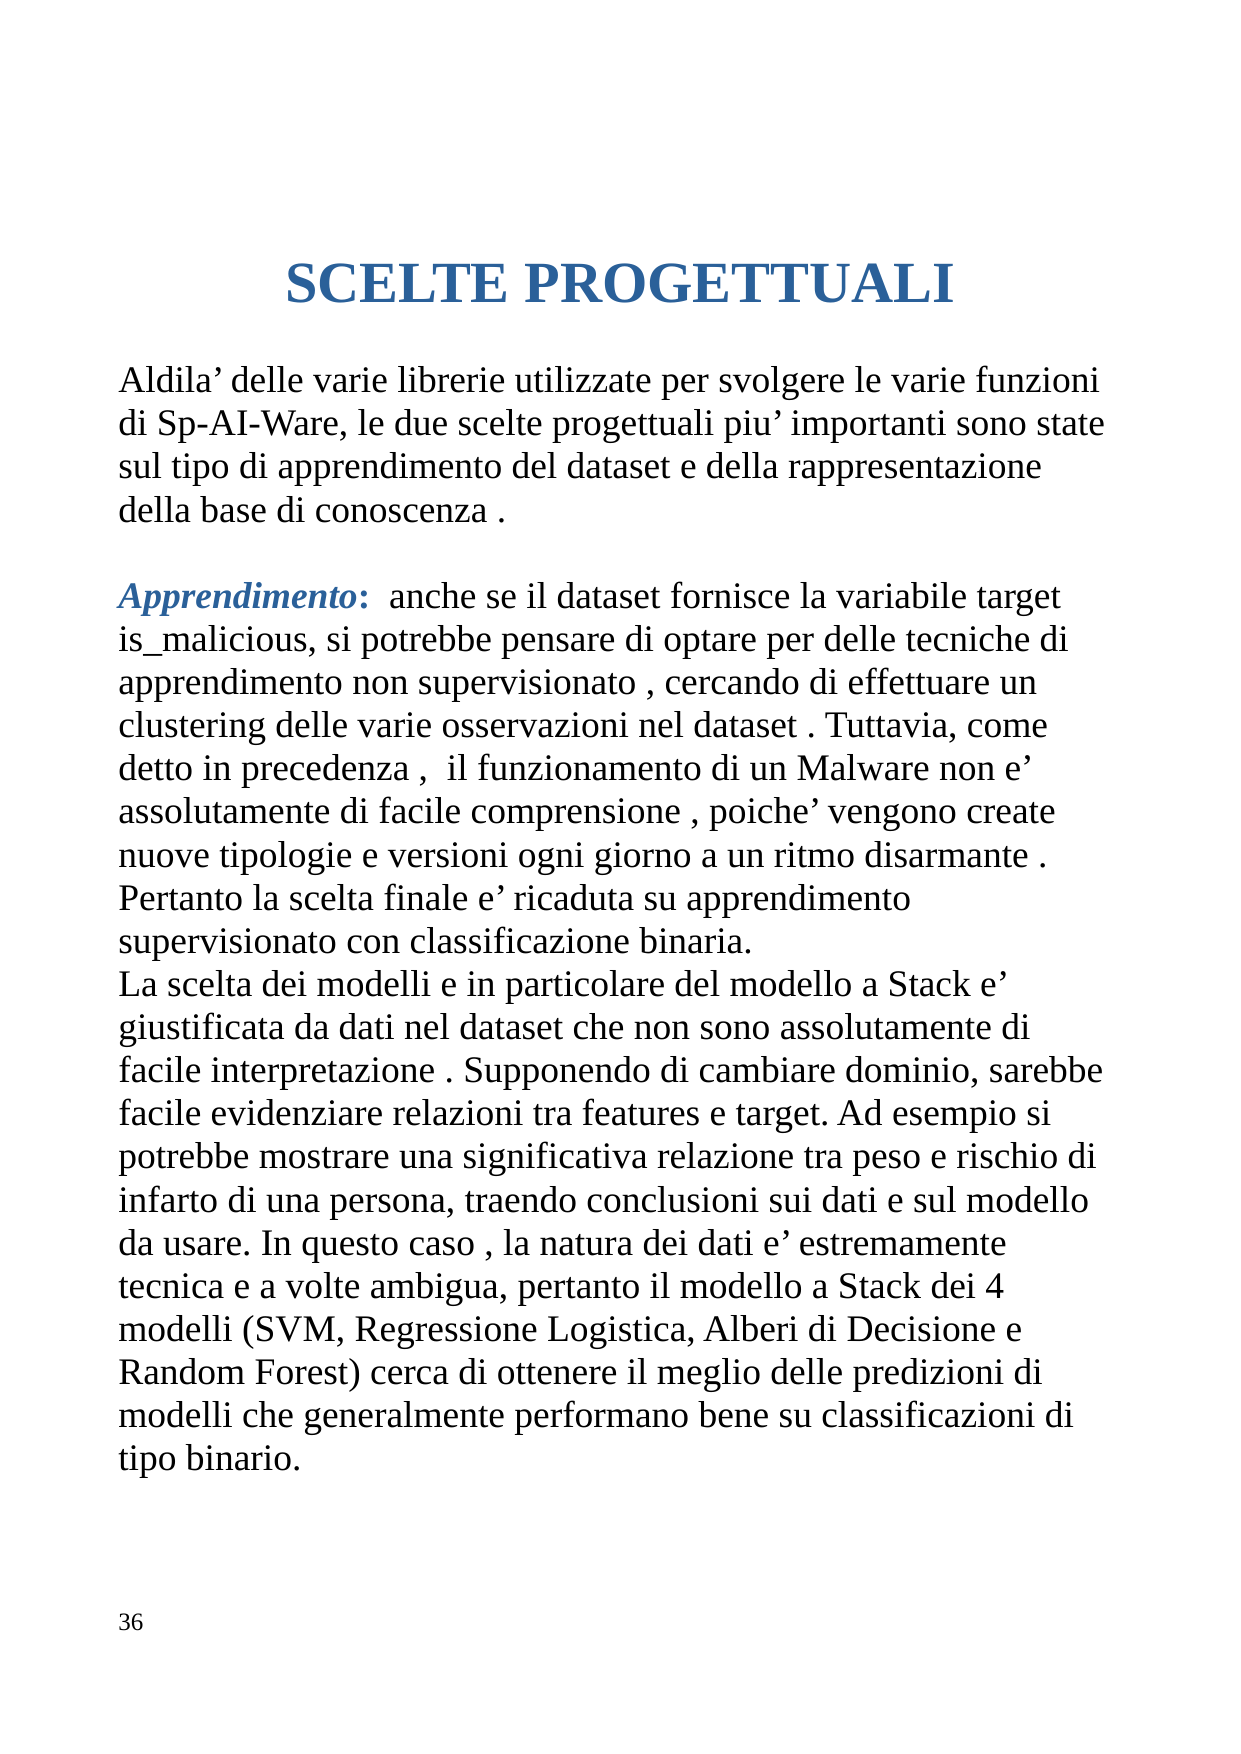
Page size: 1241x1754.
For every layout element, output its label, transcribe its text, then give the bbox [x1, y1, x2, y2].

text SCELTE PROGETTUALI [118, 247, 1122, 314]
text Aldila’ delle varie librerie utilizzate per svolgere le varie funzioni di Sp-AI-Ware, le due scelte progettuali piu’ importanti sono state sul tipo di apprendimento del dataset e della rappresentazione della base di conoscenza . [118, 358, 1122, 530]
text La scelta dei modelli e in particolare del modello a Stack e’ giustificata da dati nel dataset che non sono assolutamente di facile interpretazione . Supponendo di cambiare dominio, sarebbe facile evidenziare relazioni tra features e target. Ad esempio si potrebbe mostrare una significativa relazione tra peso e rischio di infarto di una persona, traendo conclusioni sui dati e sul modello da usare. In questo caso , la natura dei dati e’ estremamente tecnica e a volte ambigua, pertanto il modello a Stack dei 4 modelli (SVM, Regressione Logistica, Alberi di Decisione e Random Forest) cerca di ottenere il meglio delle predizioni di modelli che generalmente performano bene su classificazioni di tipo binario. [118, 961, 1122, 1479]
text Apprendimento: anche se il dataset fornisce la variabile target is_malicious, si potrebbe pensare di optare per delle tecniche di apprendimento non supervisionato , cercando di effettuare un clustering delle varie osservazioni nel dataset . Tuttavia, come detto in precedenza , il funzionamento di un Malware non e’ assolutamente di facile comprensione , poiche’ vengono create nuove tipologie e versioni ogni giorno a un ritmo disarmante . Pertanto la scelta finale e’ ricaduta su apprendimento supervisionato con classificazione binaria. [118, 573, 1122, 961]
